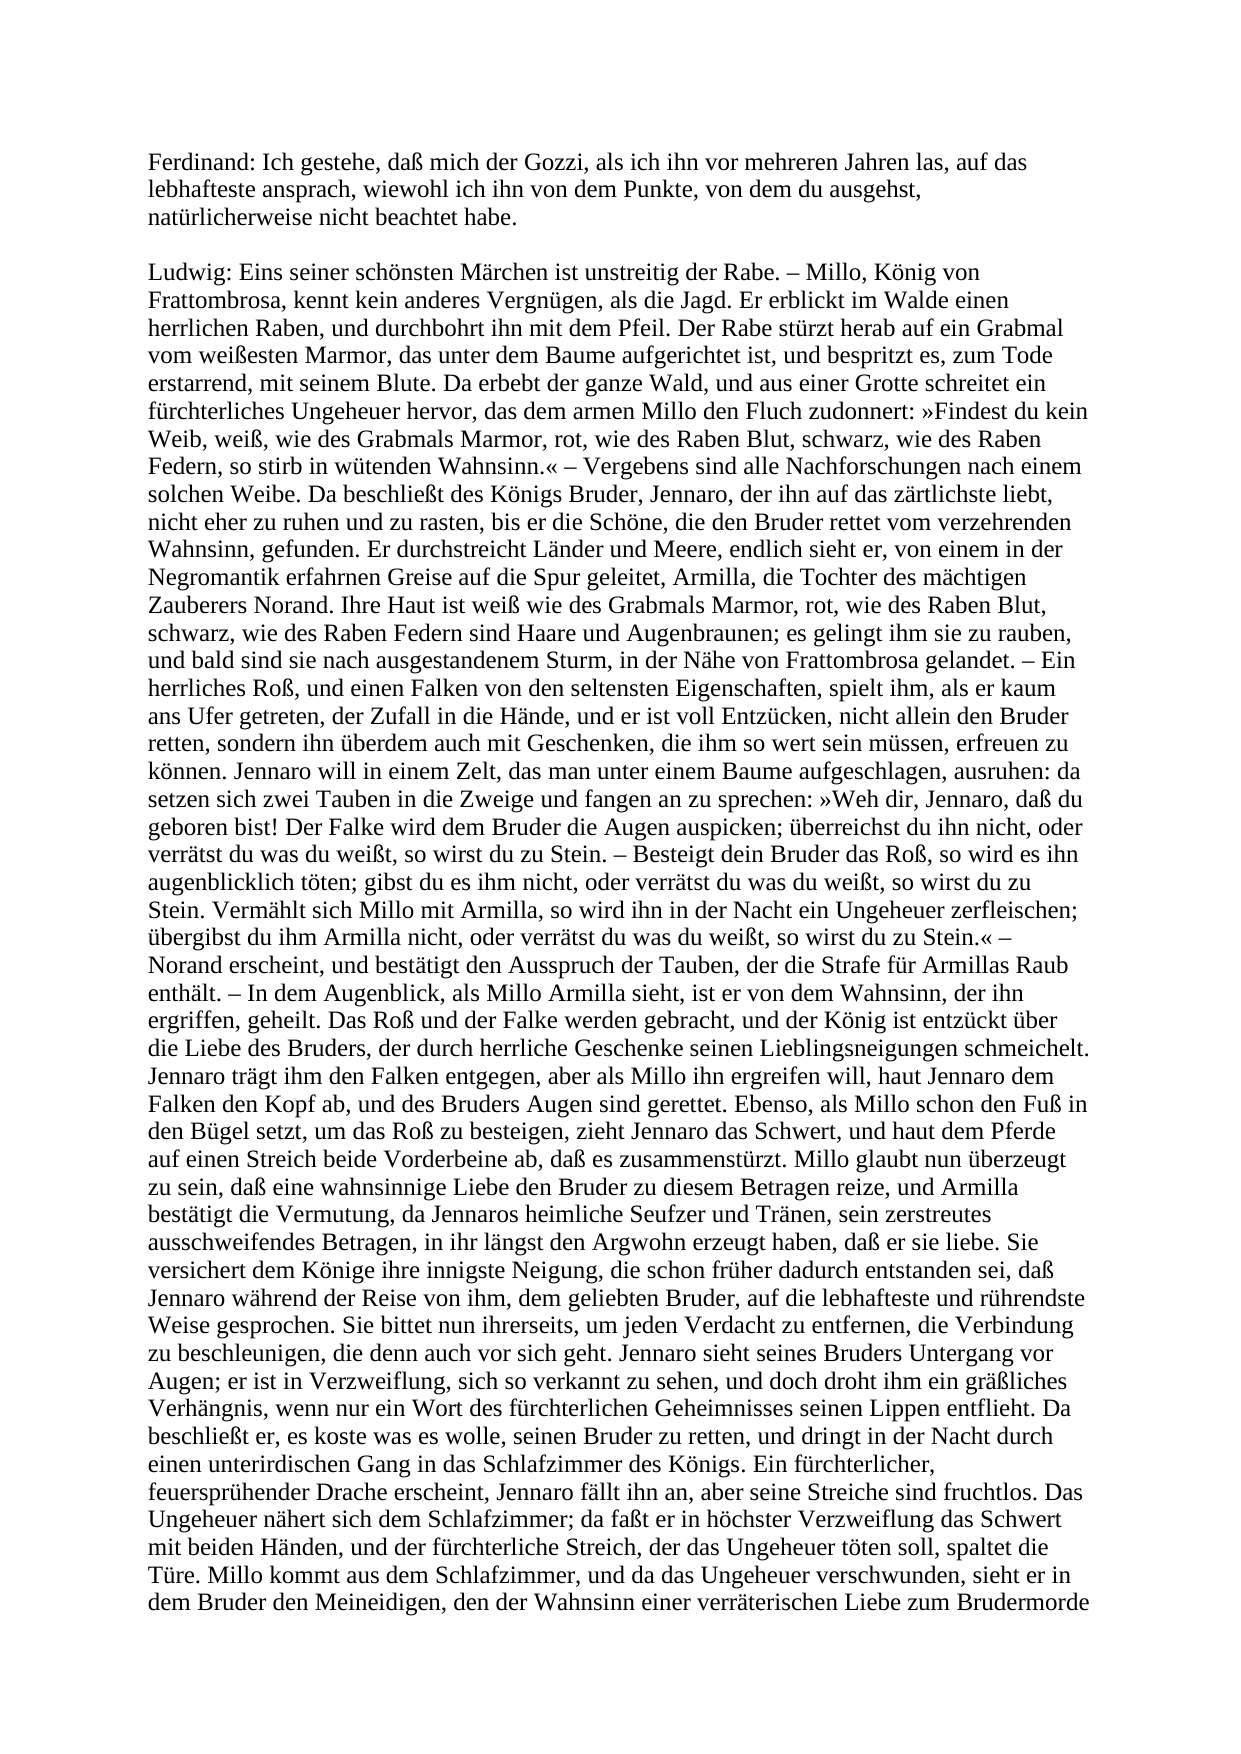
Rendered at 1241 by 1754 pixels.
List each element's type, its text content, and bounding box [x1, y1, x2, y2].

text Ludwig: Eins seiner schönsten Märchen ist unstreitig der Rabe. – Millo, König von Frattombrosa, kennt kein anderes Vergnügen, als die Jagd. Er erblickt im Walde einen herrlichen Raben, und durchbohrt ihn mit dem Pfeil. Der Rabe stürzt herab auf ein Grabmal vom weißesten Marmor, das unter dem Baume aufgerichtet ist, und bespritzt es, zum Tode erstarrend, mit seinem Blute. Da erbebt der ganze Wald, und aus einer Grotte schreitet ein fürchterliches Ungeheuer hervor, das dem armen Millo den Fluch zudonnert: »Findest du kein Weib, weiß, wie des Grabmals Marmor, rot, wie des Raben Blut, schwarz, wie des Raben Federn, so stirb in wütenden Wahnsinn.« – Vergebens sind alle Nachforschungen nach einem solchen Weibe. Da beschließt des Königs Bruder, Jennaro, der ihn auf das zärtlichste liebt, nicht eher zu ruhen und zu rasten, bis er die Schöne, die den Bruder rettet vom verzehrenden Wahnsinn, gefunden. Er durchstreicht Länder und Meere, endlich sieht er, von einem in der Negromantik erfahrnen Greise auf die Spur geleitet, Armilla, die Tochter des mächtigen Zauberers Norand. Ihre Haut ist weiß wie des Grabmals Marmor, rot, wie des Raben Blut, schwarz, wie des Raben Federn sind Haare und Augenbraunen; es gelingt ihm sie zu rauben, und bald sind sie nach ausgestandenem Sturm, in der Nähe von Frattombrosa gelandet. – Ein herrliches Roß, und einen Falken von den seltensten Eigenschaften, spielt ihm, als er kaum ans Ufer getreten, der Zufall in die Hände, und er ist voll Entzücken, nicht allein den Bruder retten, sondern ihn überdem auch mit Geschenken, die ihm so wert sein müssen, erfreuen zu können. Jennaro will in einem Zelt, das man unter einem Baume aufgeschlagen, ausruhen: da setzen sich zwei Tauben in die Zweige und fangen an zu sprechen: »Weh dir, Jennaro, daß du geboren bist! Der Falke wird dem Bruder die Augen auspicken; überreichst du ihn nicht, oder verrätst du was du weißt, so wirst du zu Stein. – Besteigt dein Bruder das Roß, so wird es ihn augenblicklich töten; gibst du es ihm nicht, oder verrätst du was du weißt, so wirst du zu Stein. Vermählt sich Millo mit Armilla, so wird ihn in der Nacht ein Ungeheuer zerfleischen; übergibst du ihm Armilla nicht, oder verrätst du was du weißt, so wirst du zu Stein.« – Norand erscheint, und bestätigt den Ausspruch der Tauben, der die Strafe für Armillas Raub enthält. – In dem Augenblick, als Millo Armilla sieht, ist er von dem Wahnsinn, der ihn ergriffen, geheilt. Das Roß und der Falke werden gebracht, und der König ist entzückt über die Liebe des Bruders, der durch herrliche Geschenke seinen Lieblingsneigungen schmeichelt. Jennaro trägt ihm den Falken entgegen, aber als Millo ihn ergreifen will, haut Jennaro dem Falken den Kopf ab, und des Bruders Augen sind gerettet. Ebenso, als Millo schon den Fuß in den Bügel setzt, um das Roß zu besteigen, zieht Jennaro das Schwert, und haut dem Pferde auf einen Streich beide Vorderbeine ab, daß es zusammenstürzt. Millo glaubt nun überzeugt zu sein, daß eine wahnsinnige Liebe den Bruder zu diesem Betragen reize, und Armilla bestätigt die Vermutung, da Jennaros heimliche Seufzer und Tränen, sein zerstreutes ausschweifendes Betragen, in ihr längst den Argwohn erzeugt haben, daß er sie liebe. Sie versichert dem Könige ihre innigste Neigung, die schon früher dadurch entstanden sei, daß Jennaro während der Reise von ihm, dem geliebten Bruder, auf die lebhafteste und rührendste Weise gesprochen. Sie bittet nun ihrerseits, um jeden Verdacht zu entfernen, die Verbindung zu beschleunigen, die denn auch vor sich geht. Jennaro sieht seines Bruders Untergang vor Augen; er ist in Verzweiflung, sich so verkannt zu sehen, und doch droht ihm ein gräßliches Verhängnis, wenn nur ein Wort des fürchterlichen Geheimnisses seinen Lippen entflieht. Da beschließt er, es koste was es wolle, seinen Bruder zu retten, und dringt in der Nacht durch einen unterirdischen Gang in das Schlafzimmer des Königs. Ein fürchterlicher, feuersprühender Drache erscheint, Jennaro fällt ihn an, aber seine Streiche sind fruchtlos. Das Ungeheuer nähert sich dem Schlafzimmer; da faßt er in höchster Verzweiflung das Schwert mit beiden Händen, und der fürchterliche Streich, der das Ungeheuer töten soll, spaltet die Türe. Millo kommt aus dem Schlafzimmer, und da das Ungeheuer verschwunden, sieht er in dem Bruder den Meineidigen, den der Wahnsinn einer verräterischen Liebe zum Brudermorde [148, 258, 1092, 1616]
text Ferdinand: Ich gestehe, daß mich der Gozzi, als ich ihn vor mehreren Jahren las, auf das lebhafteste ansprach, wiewohl ich ihn von dem Punkte, von dem du ausgehst, natürlicherweise nicht beachtet habe. [148, 148, 1092, 231]
